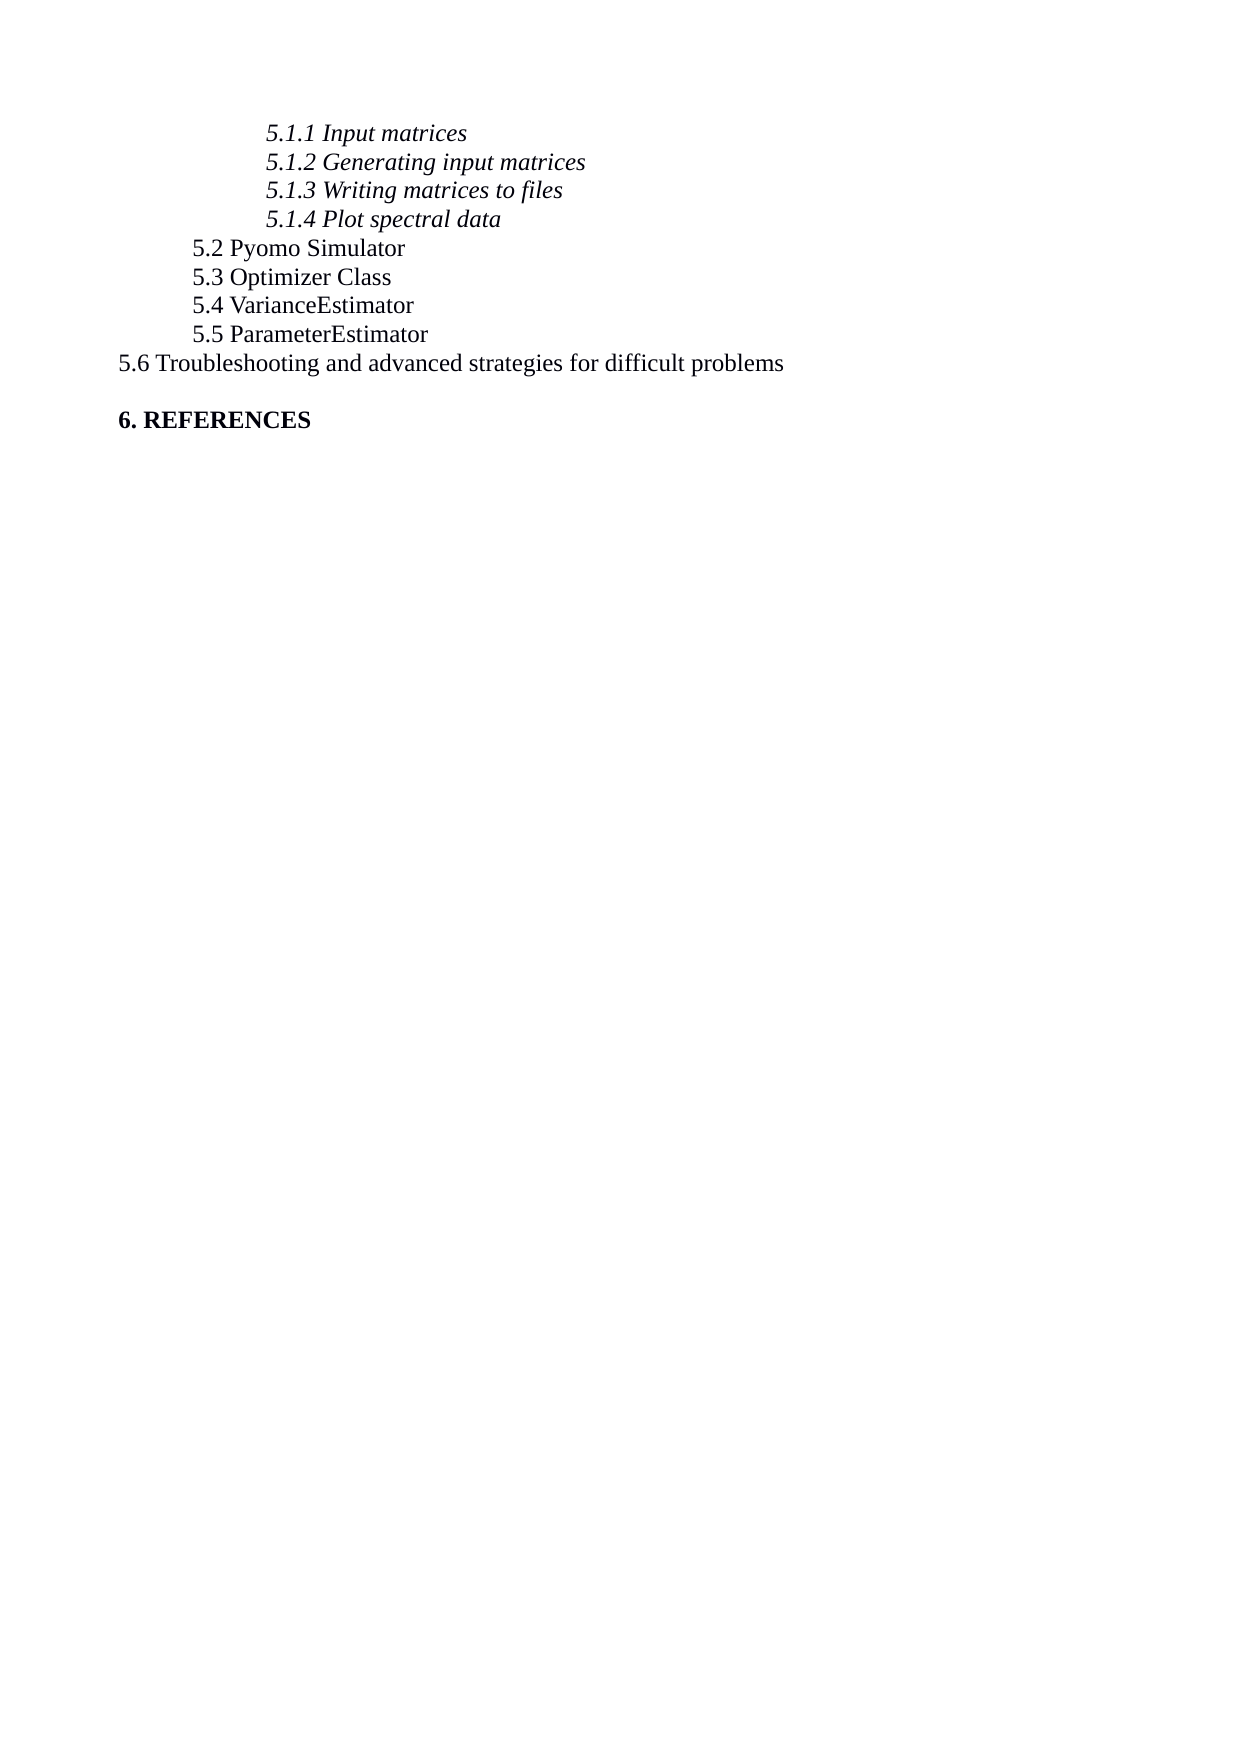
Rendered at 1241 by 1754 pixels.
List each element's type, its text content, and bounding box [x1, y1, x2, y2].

text 5.1.3 Writing matrices to files [118, 176, 1122, 204]
text 5.3 Optimizer Class [118, 262, 1122, 291]
text 5.1.2 Generating input matrices [118, 147, 1122, 176]
text 5.1.1 Input matrices [118, 118, 1122, 147]
text 5.4 VarianceEstimator [118, 291, 1122, 319]
text 5.6 Troubleshooting and advanced strategies for difficult problems [118, 348, 1122, 377]
text 6. REFERENCES [118, 406, 1122, 434]
text 5.5 ParameterEstimator [118, 319, 1122, 348]
text 5.2 Pyomo Simulator [118, 233, 1122, 262]
text 5.1.4 Plot spectral data [118, 204, 1122, 233]
